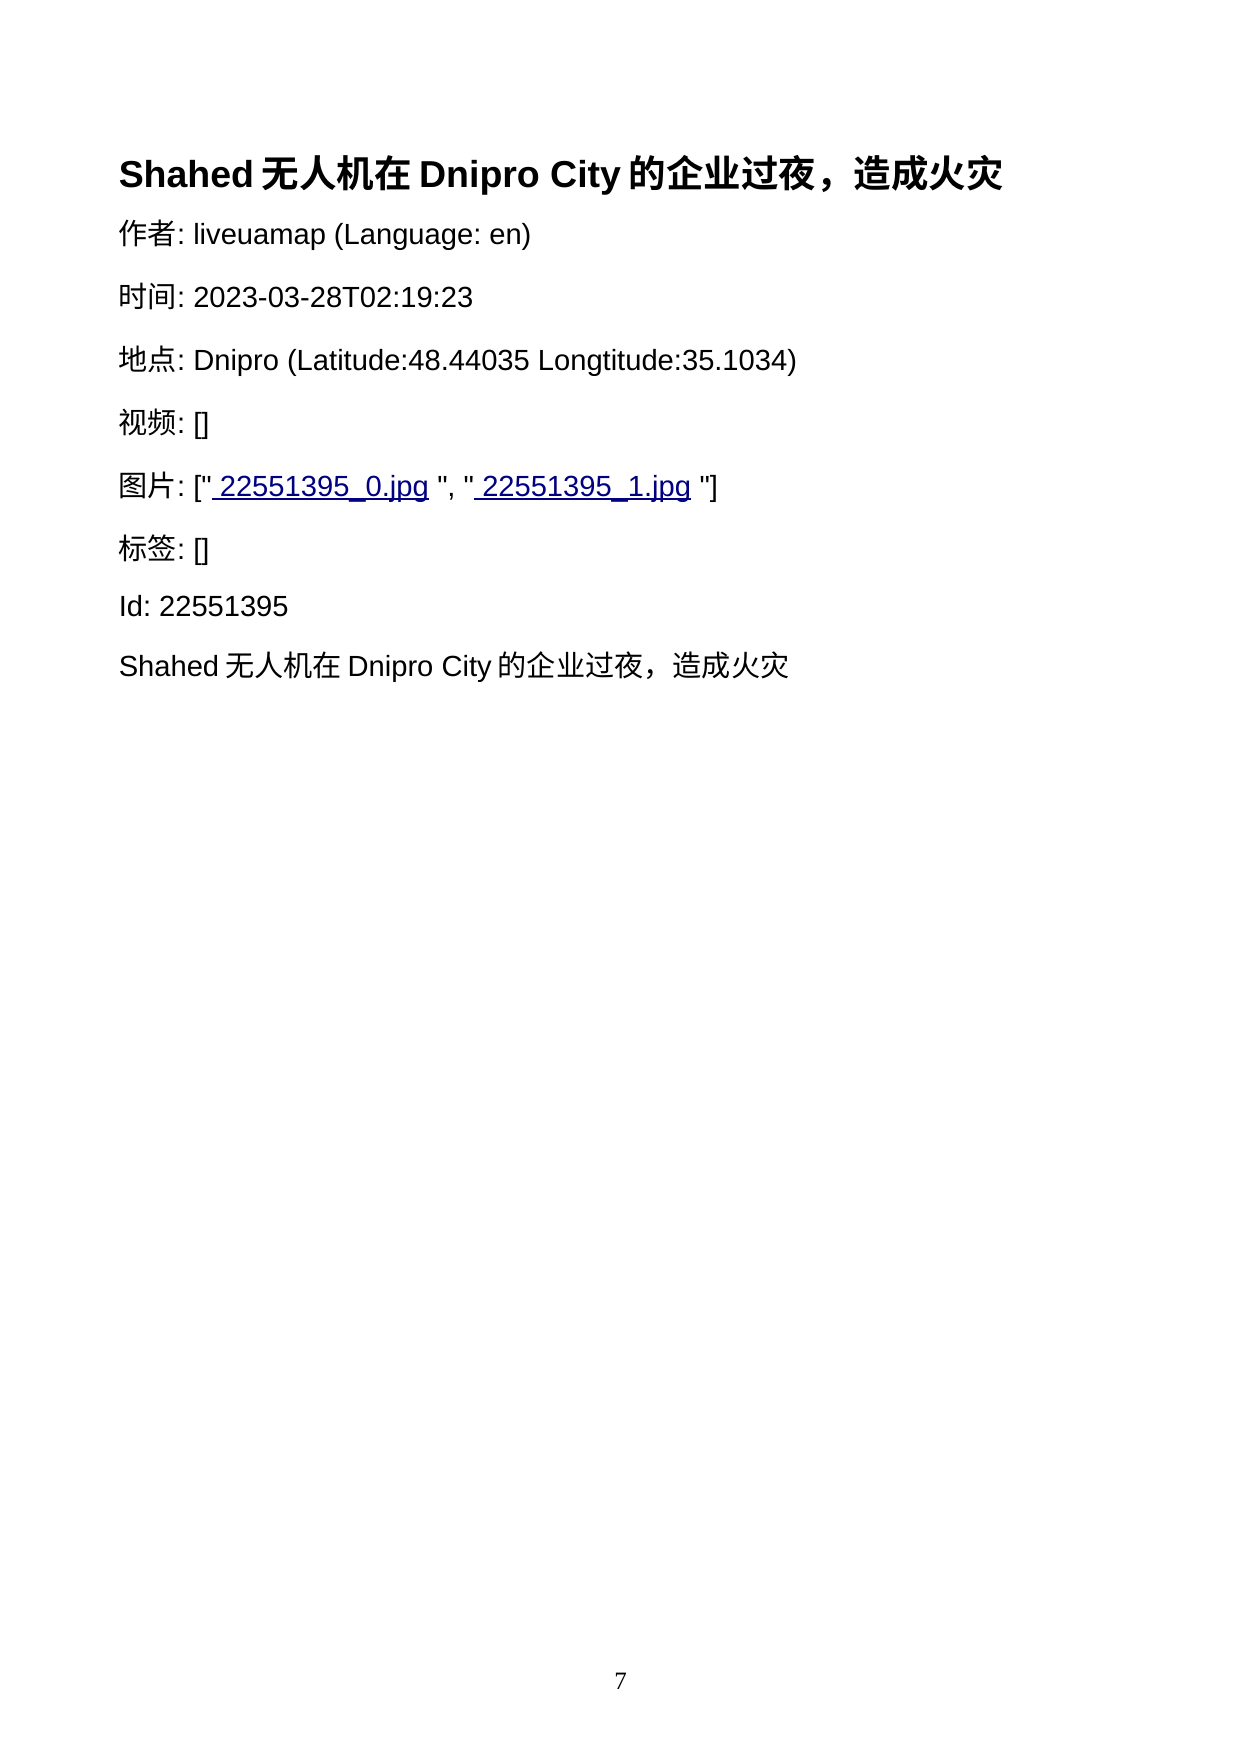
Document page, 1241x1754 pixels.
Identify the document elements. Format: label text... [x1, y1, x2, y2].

text 视频: [] [118, 400, 1122, 442]
text Id: 22551395 [118, 589, 1122, 623]
subtitle Shahed无人机在Dnipro City的企业过夜，造成火灾 [118, 143, 1122, 198]
text 标签: [] [118, 526, 1122, 568]
text 作者: liveuamap (Language: en) [118, 210, 1122, 253]
text Shahed无人机在Dnipro City的企业过夜，造成火灾 [118, 642, 1122, 684]
text 图片: [" 22551395_0.jpg ", " 22551395_1.jpg "] [118, 463, 1122, 505]
text 时间: 2023-03-28T02:19:23 [118, 273, 1122, 316]
text 地点: Dnipro (Latitude:48.44035 Longtitude:35.1034) [118, 337, 1122, 379]
